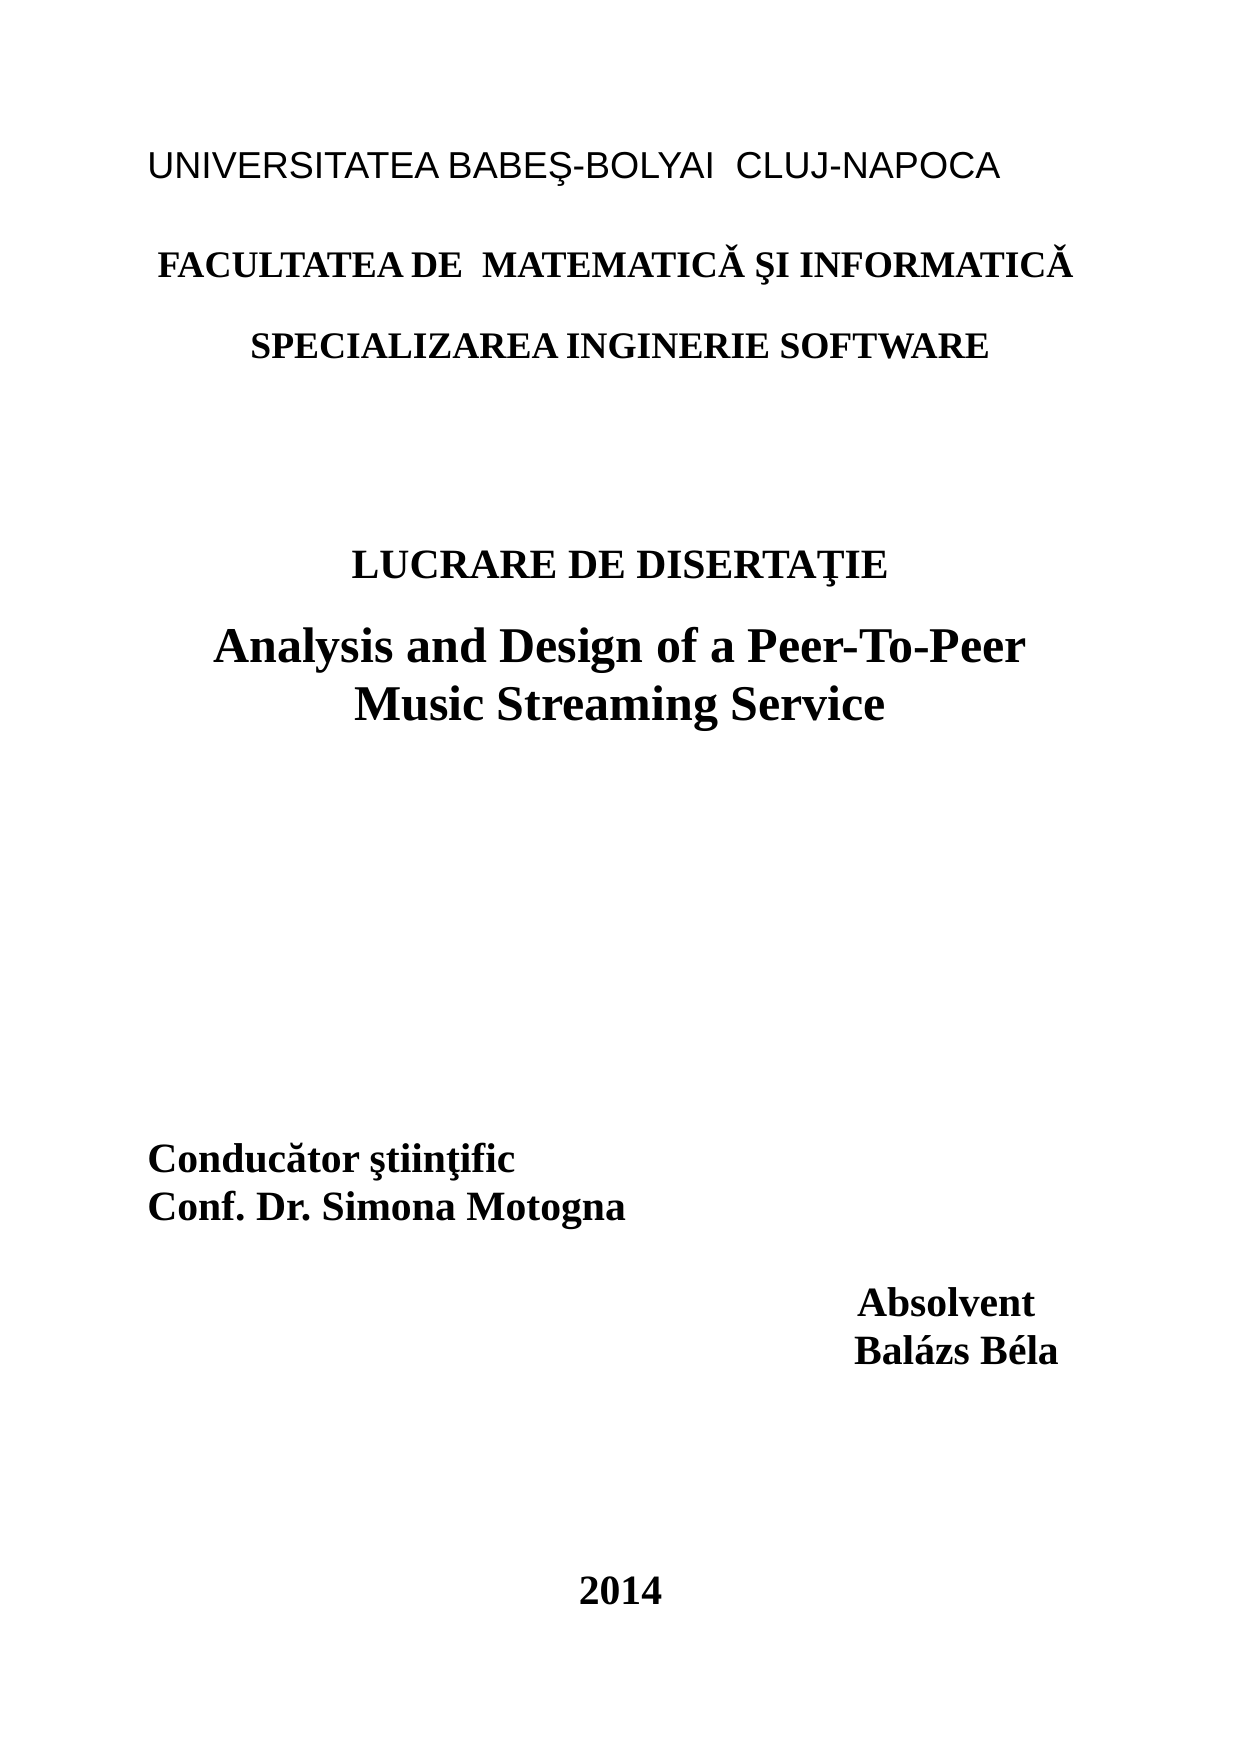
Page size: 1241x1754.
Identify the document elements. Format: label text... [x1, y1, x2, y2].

subtitle UNIVERSITATEA BABEŞ-BOLYAI CLUJ-NAPOCA [147, 143, 1093, 187]
subtitle FACULTATEA DE MATEMATICǍ ŞI INFORMATICǍ [147, 242, 1093, 285]
subtitle Balázs Béla [672, 1325, 1145, 1373]
subtitle SPECIALIZAREA INGINERIE SOFTWARE [147, 324, 1093, 367]
subtitle Absolvent [672, 1277, 1145, 1325]
subtitle LUCRARE DE DISERTAŢIE [147, 539, 1093, 587]
text 2014 [147, 1566, 1093, 1613]
subtitle Analysis and Design of a Peer-To-Peer Music Streaming Service [147, 616, 1093, 731]
subtitle Conducător ştiinţific [147, 1133, 1093, 1181]
subtitle Conf. Dr. Simona Motogna [147, 1181, 1093, 1229]
